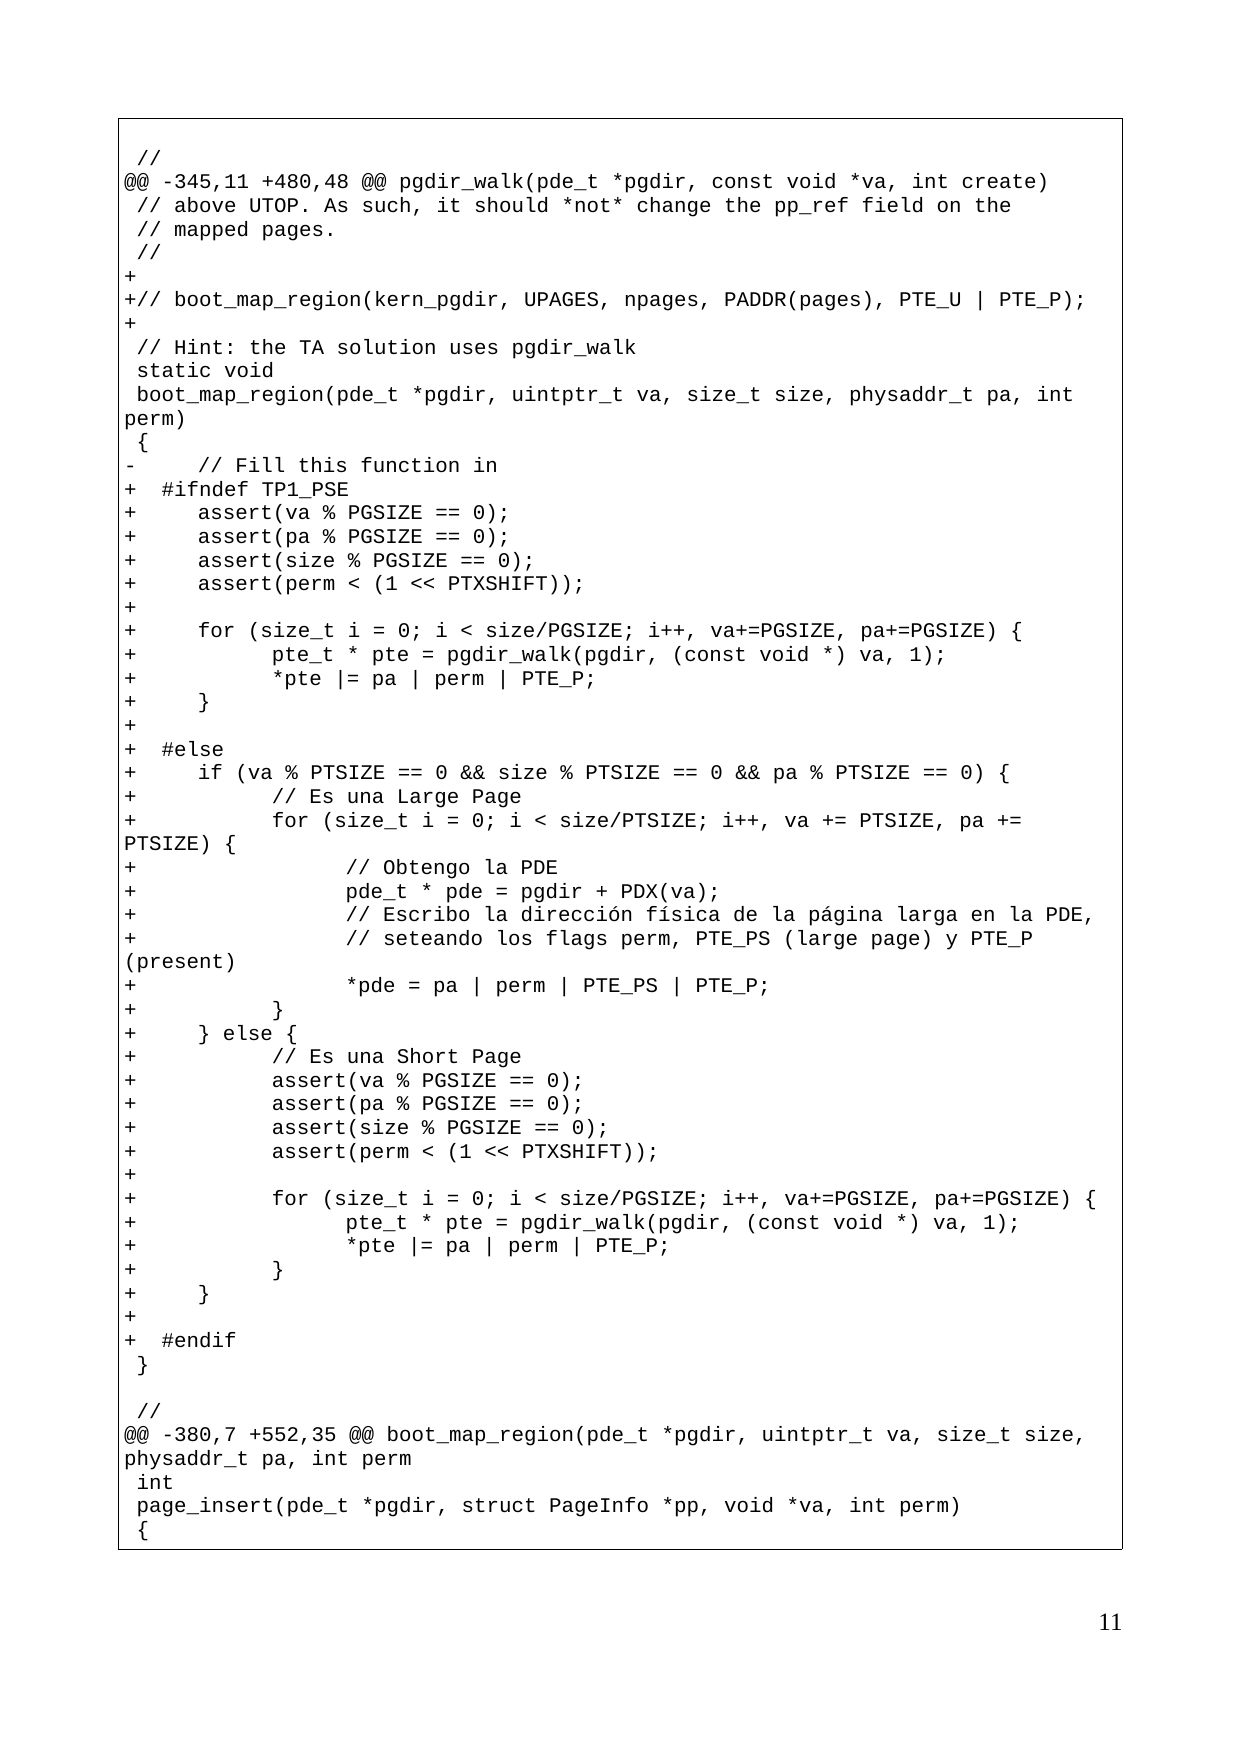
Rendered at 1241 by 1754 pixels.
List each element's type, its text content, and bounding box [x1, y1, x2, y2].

table_header diff --git a/kern/entry.S b/kern/entry.S index 6c58826..025b11f 100644 --- a/kern/entry.S +++ b/kern/entry.S @@ -57,6 +57,13 @@ entry: # is defined in entrypgdir.c. movl $(RELOC(entry_pgdir)), %eax movl %eax, %cr3 + + # Configuro el registro cr4 + # para large pages + movl %cr4, %eax + orl $(CR4_PSE), %eax + movl %eax, %cr4 + # Turn on paging. movl %cr0, %eax orl $(CR0_PE|CR0_PG|CR0_WP), %eax diff --git a/kern/entrypgdir.c b/kern/entrypgdir.c index 4f324d1..3c8d81c 100644 --- a/kern/entrypgdir.c +++ b/kern/entrypgdir.c @@ -21,14 +21,15 @@ __attribute__((__aligned__(PGSIZE))) pde_t entry_pgdir[NPDENTRIES] = { // Map VA's [0, 4MB) to PA's [0, 4MB) [0] - = ((uintptr_t)entry_pgtable - KERNBASE) + PTE_P, + = (0) + PTE_P + PTE_PS, // Map VA's [KERNBASE, KERNBASE+4MB) to PA's [0, 4MB) [KERNBASE>>PDXSHIFT] - = ((uintptr_t)entry_pgtable - KERNBASE) + PTE_P + PTE_W + = (0) + PTE_P + PTE_W + PTE_PS }; // Entry 0 of the page table maps to physical page 0, entry 1 to // physical page 1, etc. +#if 0 __attribute__((__aligned__(PGSIZE))) pte_t entry_pgtable[NPTENTRIES] = { 0x000000 | PTE_P | PTE_W, @@ -1056,4 +1057,4 @@ pte_t entry_pgtable[NPTENTRIES] = { 0x3fe000 | PTE_P | PTE_W, 0x3ff000 | PTE_P | PTE_W, }; - +#endif diff --git a/kern/pmap.c b/kern/pmap.c index 88608e7..b215169 100644 --- a/kern/pmap.c +++ b/kern/pmap.c @@ -106,7 +106,20 @@ boot_alloc(uint32_t n) // // LAB 2: Your code here. - return NULL; + // Están mapeados menos de 4 MB + // por lo que no podemos pedir + // más memoria que eso + if ((uintptr_t)ROUNDUP(nextfree + n, PGSIZE) > (KERNBASE + (4 << 20))) { + panic("boot_alloc: out of memory"); + } + + result = nextfree; + + if (n > 0) { + nextfree = ROUNDUP(nextfree + n, PGSIZE); + } + + return result; } // Set up a two-level page table: @@ -127,9 +140,6 @@ mem_init(void) // Find out how much memory the machine has (npages & npages_basemem). i386_detect_memory(); - // Remove this line when you're ready to test this function. - panic("mem_init: This function is not finished\n"); - ////////////////////////////////////////////////////////////////////// // create initial page directory. kern_pgdir = (pde_t *) boot_alloc(PGSIZE); @@ -154,7 +164,9 @@ mem_init(void) // to initialize all fields of each struct PageInfo to 0. // Your code goes here: - + pages = (struct PageInfo *) boot_alloc(npages * sizeof(struct PageInfo)); + memset(pages, 0, npages * sizeof(struct PageInfo)); + ////////////////////////////////////////////////////////////////////// // Now that we've allocated the initial kernel data structures, we set // up the list of free physical pages. Once we've done so, all further @@ -165,7 +177,12 @@ mem_init(void) check_page_free_list(1); check_page_alloc(); + + // Remove this line when you're ready to test this function. + // panic("mem_init: This function is not finished\n"); + check_page(); + ////////////////////////////////////////////////////////////////////// // Now we set up virtual memory @@ -178,6 +195,13 @@ mem_init(void) // - pages itself -- kernel RW, user NONE // Your code goes here: + // Mapeo en kern_pgdir, UVPT - UPAGES direcciones virtuales a partir de UPAGES + // a direcciones físicas a partir de donde comienza el struct page info pages. + + //page_insert (pde_t *pgdir, struct PageInfo *pp, void *va, int perm) + //boot_map_region(pde_t *pgdir, uintptr_t va, size_t size, physaddr_t pa, int perm) + boot_map_region(kern_pgdir, UPAGES, ROUNDUP(npages * sizeof(struct PageInfo), PGSIZE), PADDR(pages), PTE_U | PTE_P); + ////////////////////////////////////////////////////////////////////// // Use the physical memory that 'bootstack' refers to as the kernel // stack. The kernel stack grows down from virtual address KSTACKTOP. @@ -189,6 +213,7 @@ mem_init(void) // overwrite memory. Known as a "guard page". // Permissions: kernel RW, user NONE // Your code goes here: + boot_map_region(kern_pgdir, KSTACKTOP - KSTKSIZE, KSTKSIZE, PADDR(bootstack), PTE_W | PTE_P); ////////////////////////////////////////////////////////////////////// // Map all of physical memory at KERNBASE. @@ -198,6 +223,7 @@ mem_init(void) // we just set up the mapping anyway. // Permissions: kernel RW, user NONE // Your code goes here: + boot_map_region(kern_pgdir, KERNBASE, 0xffffffff - KERNBASE + 1, 0, PTE_W | PTE_P); // Check that the initial page directory has been set up correctly. check_kern_pgdir(); @@ -239,6 +265,31 @@ mem_init(void) void page_init(void) { + // Hay paginas prohibidas y paginas libres. + // Las páginas prohibidas son todas las que ya estan ocupadas hasta este punto. + // Mas las que se indiquen en los comentarios en inglés de abajo. + // Las paginas prohibidas se ponen en 0 y en NULL + // En 0 porque si se intentan liberar tirará kernel panic + // Y en null porque no forman parte de la lista enlazada + // Entonces hay que enlazar todas las páginas menos las prohibidas + // Poniendolas en 0 (pues son libres) y enalzando los punteros + // Las ocupadas que habrá en el futuro si van a tener su valor en 1 + // Pero su puntero estará en NULL pues no formaran mas parte de la lista libre + // Hasta que sean liberadas. + + // Rocomienda dato: Que el for que viene ya hecho, poner if (condicion) continue; + // y luego las lineas originales de la funcion. Esa condicion es la que me dice + // si es una página prohibida, osea if(prohibida) + // Una manera muy facil es decir: + /* + physaddr_t addr = 0 + if (i = 1; i < npages; i++) { // i empieza en 1 para saltear la primera página + if (addr >= boot_alloc(0) || addr < io_phys_mem) { + entonces no es prohibida + } + addr += PGSIZE; + } + */ // The example code here marks all physical pages as free. // However this is not truly the case. What memory is free? // 1) Mark physical page 0 as in use. @@ -252,15 +303,21 @@ page_init(void) // Some of it is in use, some is free. Where is the kernel // in physical memory? Which pages are already in use for // page tables and other data structures? + // Aca empieza el kernel + // Estan ocupadas todas las paginas + // desde EXTPHYSMEM hasta boot_alloc(0) // // Change the code to reflect this. // NB: DO NOT actually touch the physical memory corresponding to // free pages! - size_t i; - for (i = 0; i < npages; i++) { - pages[i].pp_ref = 0; - pages[i].pp_link = page_free_list; - page_free_list = &pages[i]; + physaddr_t paddr; + for (size_t i = 1; i < npages; i++) { + paddr = i * PGSIZE; + if (paddr >= PADDR(boot_alloc(0)) || paddr < IOPHYSMEM) { // Si no es una dirección prohibida + // pages[i].pp_ref = 0; // Fue seteado con memset + pages[i].pp_link = page_free_list; + page_free_list = &pages[i]; + } } } @@ -280,7 +337,21 @@ struct PageInfo * page_alloc(int alloc_flags) { // Fill this function in - return 0; + if (page_free_list) { + struct PageInfo * page = page_free_list; + page_free_list = page->pp_link; + page->pp_link = NULL; + + if (alloc_flags & ALLOC_ZERO) { + // Seteamos a cero la pagina fisica + // no el struct PageInfo + memset(page2kva(page), 0, PGSIZE); + } + + return page; + } + + return NULL; // No free pages } // @@ -293,6 +364,16 @@ page_free(struct PageInfo *pp) // Fill this function in // Hint: You may want to panic if pp->pp_ref is nonzero or // pp->pp_link is not NULL. + if (pp->pp_link) { + panic("page_free: try to free page with pp_link set\n"); + } + + if (pp->pp_ref) { + panic("page_free: try to free page with pp_ref's\n"); + } + + pp->pp_link = page_free_list; + page_free_list = pp; } // @@ -328,11 +409,65 @@ page_decref(struct PageInfo *pp) // Hint 3: look at inc/mmu.h for useful macros that mainipulate page // table and page directory entries. // + +/* + Recibe siempre como parámetro un pde_t * que es un puntero a una tira de 1024 words de 4 bytes. + pde_t * es accesible con corchetes []. + Es una estructura que sirve de Page Directory. Cada entrada tiene 32 bits. Los 20 bits mas altos + son una dirección física donde se ubica la Page Table en particular. Los 12 bits resntes son + bits de presencia. + + De la casilla saco la dirección física, la conveierto en virtual y con eso referencio la Page Table + que quiero. + + Esta funcion es una funcion de soporte que permite llegar a la página que interesa. + Hay que chequear si el bit de presencia esta a cero (en ese caso la entrada dell page + directory no tendra nada). Si esta en cero y flag de create, hay que alocar un page table y asignarselo + en esa posición con la dirección física de la page table alocada y ponerle los bits que + corresponda. + Si aloca una pagina, hay que hacer pp_ref++ a cada + + Retorna un puntero (direccion virtual) a la page table +*/ pte_t * pgdir_walk(pde_t *pgdir, const void *va, int create) { - // Fill this function in - return NULL; + // Obtengo la entrada en la PD sumando a pgdir el indice de la VA + pde_t * pde = pgdir + PDX(va); + + if ((*pde & PTE_P)) { + // Obtengo la direccion virtual del PT base register + pte_t * ptbr = KADDR(PTE_ADDR(*pde)); + + // Si ya existe retornamos el PTE correspondiente + return ptbr + PTX(va); + } else if (create) { + // Si la page table buscada no está presente y el flag de create esta activado + struct PageInfo * new_pt_page = page_alloc(ALLOC_ZERO); + + if (!new_pt_page) { + return NULL; // Fallo el page alloc porque no había mas memoria + } + + // Obtengo la direccion física de la entrada a la page table alocada + physaddr_t pt_phyaddr = page2pa(new_pt_page); + + // Escribimos la direccion fisica y los flags correspondientes + *pde = (pt_phyaddr | PTE_P | PTE_W | PTE_U); + + // Marco como referenciado la page info asociada a la pagina fisica alocada para la page table + new_pt_page->pp_ref++; + + // Obtengo la direccion virtual del PT base register + pte_t * ptbr = KADDR(PTE_ADDR(*pde)); + + // Devolvemos el puntero a PTE + return ptbr + PTX(va); + } else { + // No está presente la page table + // buscada y el flag de create está desactivado + return NULL; + } } // @@ -345,11 +480,48 @@ pgdir_walk(pde_t *pgdir, const void *va, int create) // above UTOP. As such, it should *not* change the pp_ref field on the // mapped pages. // + +// boot_map_region(kern_pgdir, UPAGES, npages, PADDR(pages), PTE_U | PTE_P); + // Hint: the TA solution uses pgdir_walk static void boot_map_region(pde_t *pgdir, uintptr_t va, size_t size, physaddr_t pa, int perm) { - // Fill this function in + #ifndef TP1_PSE + assert(va % PGSIZE == 0); + assert(pa % PGSIZE == 0); + assert(size % PGSIZE == 0); + assert(perm < (1 << PTXSHIFT)); + + for (size_t i = 0; i < size/PGSIZE; i++, va+=PGSIZE, pa+=PGSIZE) { + pte_t * pte = pgdir_walk(pgdir, (const void *) va, 1); + *pte |= pa | perm | PTE_P; + } + + #else + if (va % PTSIZE == 0 && size % PTSIZE == 0 && pa % PTSIZE == 0) { + // Es una Large Page + for (size_t i = 0; i < size/PTSIZE; i++, va += PTSIZE, pa += PTSIZE) { + // Obtengo la PDE + pde_t * pde = pgdir + PDX(va); + // Escribo la dirección física de la página larga en la PDE, + // seteando los flags perm, PTE_PS (large page) y PTE_P (present) + *pde = pa | perm | PTE_PS | PTE_P; + } + } else { + // Es una Short Page + assert(va % PGSIZE == 0); + assert(pa % PGSIZE == 0); + assert(size % PGSIZE == 0); + assert(perm < (1 << PTXSHIFT)); + + for (size_t i = 0; i < size/PGSIZE; i++, va+=PGSIZE, pa+=PGSIZE) { + pte_t * pte = pgdir_walk(pgdir, (const void *) va, 1); + *pte |= pa | perm | PTE_P; + } + } + + #endif } // @@ -380,7 +552,35 @@ boot_map_region(pde_t *pgdir, uintptr_t va, size_t size, physaddr_t pa, int perm int page_insert(pde_t *pgdir, struct PageInfo *pp, void *va, int perm) { - // Fill this function in + pte_t * pte = pgdir_walk(pgdir, va, 1); + + if (pte == NULL) { + // pgdir_walk pudo fallar por falta de memoria + return -E_NO_MEM; + } + + // Actualizamos el estado de PageInfo + // Antes de page_remove ya que esta funcion + // puede llegar a liberar la pagina si es la ultima + // referencia. Esto evita el caso borde + pp->pp_ref++; + + if (*pte & PTE_P) { + // Si ya estaba ocupada la removemos + page_remove(pgdir, va); + } + + // Obtenemos la direccion fisica del struct PageInfo + physaddr_t padrr = page2pa(pp); + + // No hace falta el shift porque los 12 bits de phadrr son 0 + // pues las paginas estan alineadas a multiplos de 4096 + // seteamos la direccion fisica y los permisos + *pte = padrr | perm | PTE_P; + + // pp_link ya fue puesto a null en la llamada + // correspondiente a page_alloc + return 0; } @@ -395,11 +595,32 @@ page_insert(pde_t *pgdir, struct PageInfo *pp, void *va, int perm) // // Hint: the TA solution uses pgdir_walk and pa2page. // + +/* + Dada una dirección virtual nos da un PageInfo + pgdir_walk(VA) = direccion virtual de la entrada a la página + pte_t * p = pgdir_walk(va) + phys f = PTE_ADR(*p) // me da la dirección fisica + pa2page(f) -> Me retorna la página de la dirección física y retornamos esto +*/ + struct PageInfo * page_lookup(pde_t *pgdir, void *va, pte_t **pte_store) { - // Fill this function in - return NULL; + pte_t * pte = pgdir_walk(pgdir, va, 0); + + if (pte == NULL || !(*pte & PTE_P)) { + // No hay pagina mapeada para va + return NULL; + } + + if (pte_store) { + // Guardamos en pte_store la direccion de PTE + *pte_store = pte; + } + + physaddr_t page_paddr = PTE_ADDR(*pte); + return pa2page(page_paddr); } // @@ -417,10 +638,29 @@ page_lookup(pde_t *pgdir, void *va, pte_t **pte_store) // Hint: The TA solution is implemented using page_lookup, // tlb_invalidate, and page_decref. // + +/* + Recibe un VA y hace dos cosas: + - decref(pagina) (es una función que ya esta implementada) + decrementa el pageref y si queda en cero llama a free de la pagina automaticamente. + - limpiar PTE (Pone la page table entry a cero) +*/ void page_remove(pde_t *pgdir, void *va) { - // Fill this function in + pte_t * pte; + + // Conseguimos el struct PageInfo asociado y guardamos su PTE + struct PageInfo * page_to_remove = page_lookup(pgdir, va, &pte); + + // Decrementamos pp_ref y liberamos si es necesario + page_decref(page_to_remove); + + // Escribimos PTE en 0 + *pte = 0; + + // Realizamos la invalidacion de la entrada de la TLB + tlb_invalidate(pgdir, va); } // @@ -671,7 +911,6 @@ check_page(void) void *va; int i; extern pde_t entry_pgdir[]; - // should be able to allocate three pages pp0 = pp1 = pp2 = 0;10 assert((pp0 = page_alloc(0))); [119, 119, 1122, 1548]
